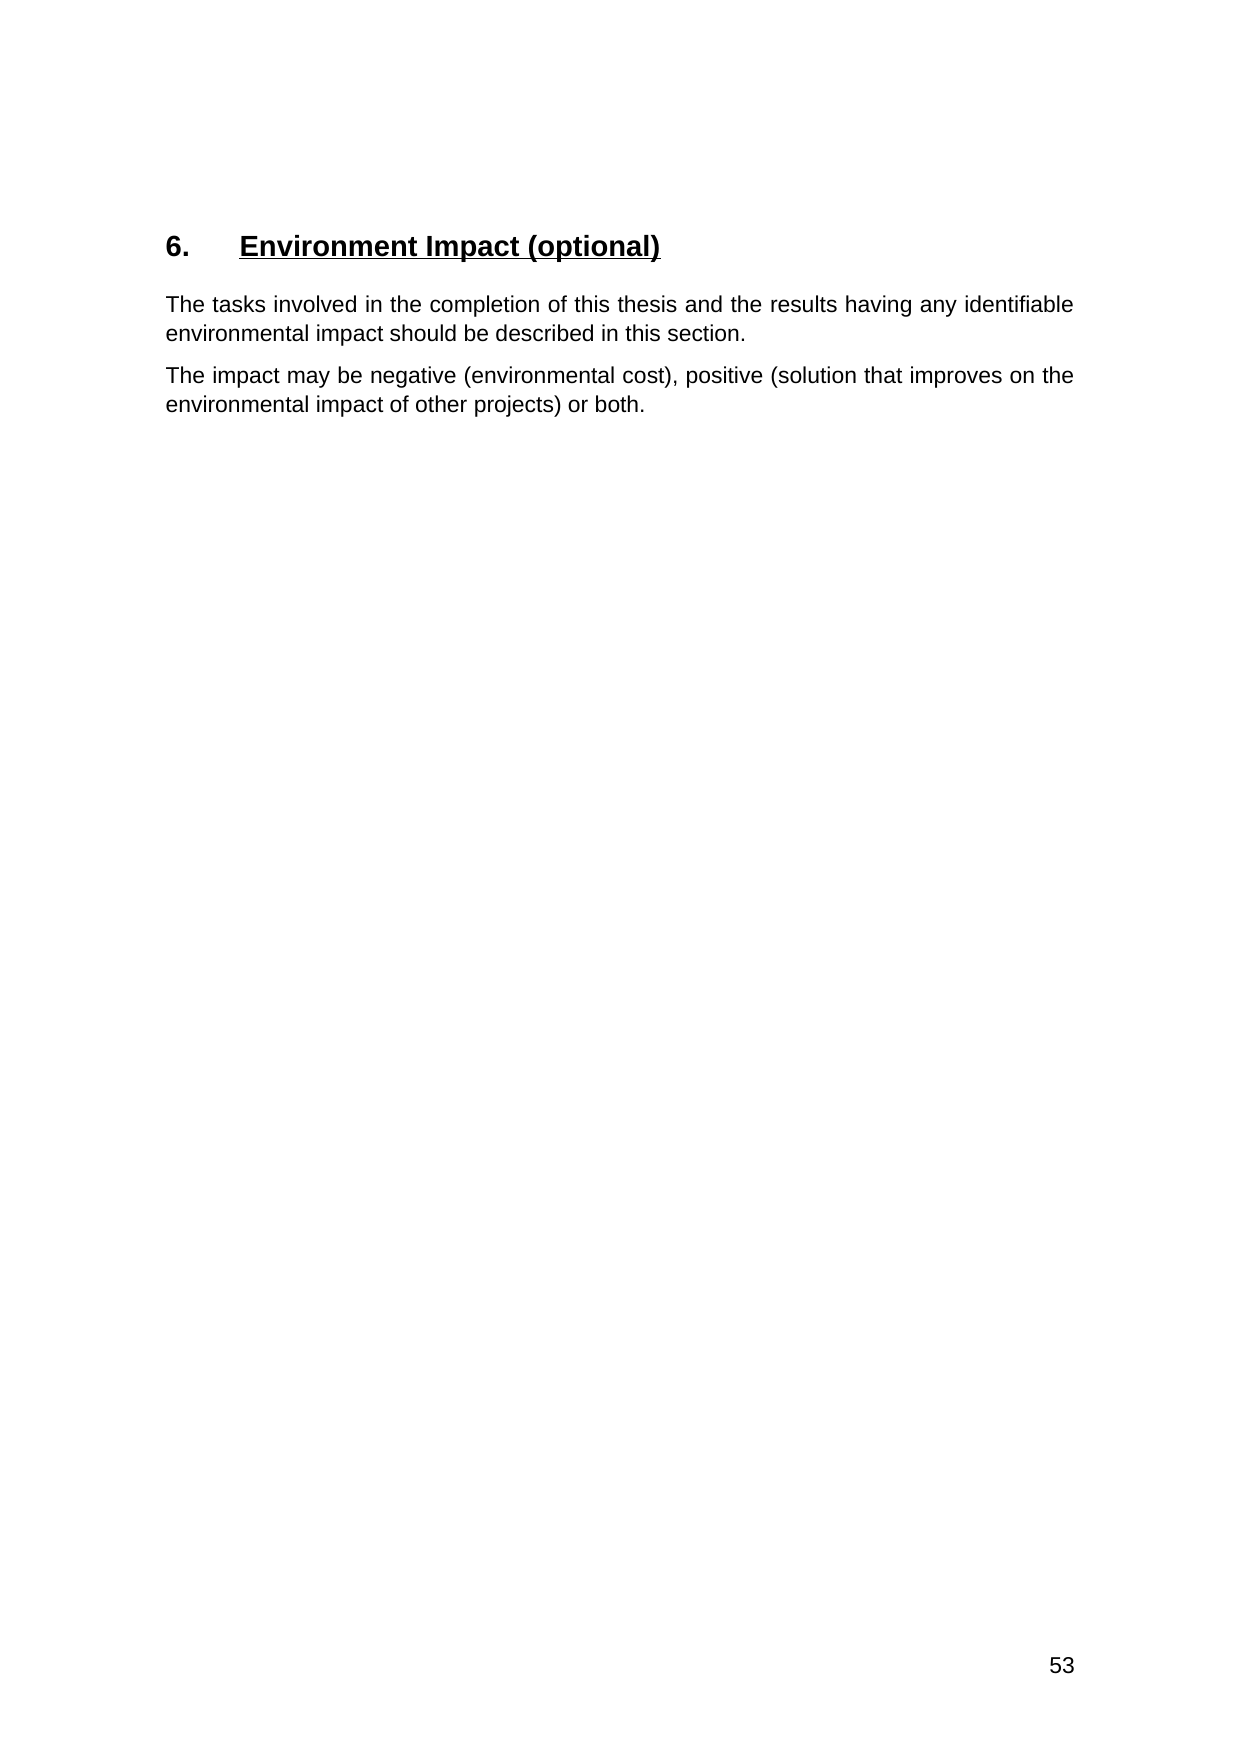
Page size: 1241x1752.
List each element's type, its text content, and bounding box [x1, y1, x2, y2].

text The impact may be negative (environmental cost), positive (solution that improves on the environmental impact of other projects) or both. [165, 362, 1075, 417]
text The tasks involved in the completion of this thesis and the results having any identifiable environmental impact should be described in this section. [165, 291, 1075, 347]
subtitle Environment Impact (optional) [165, 228, 1075, 262]
